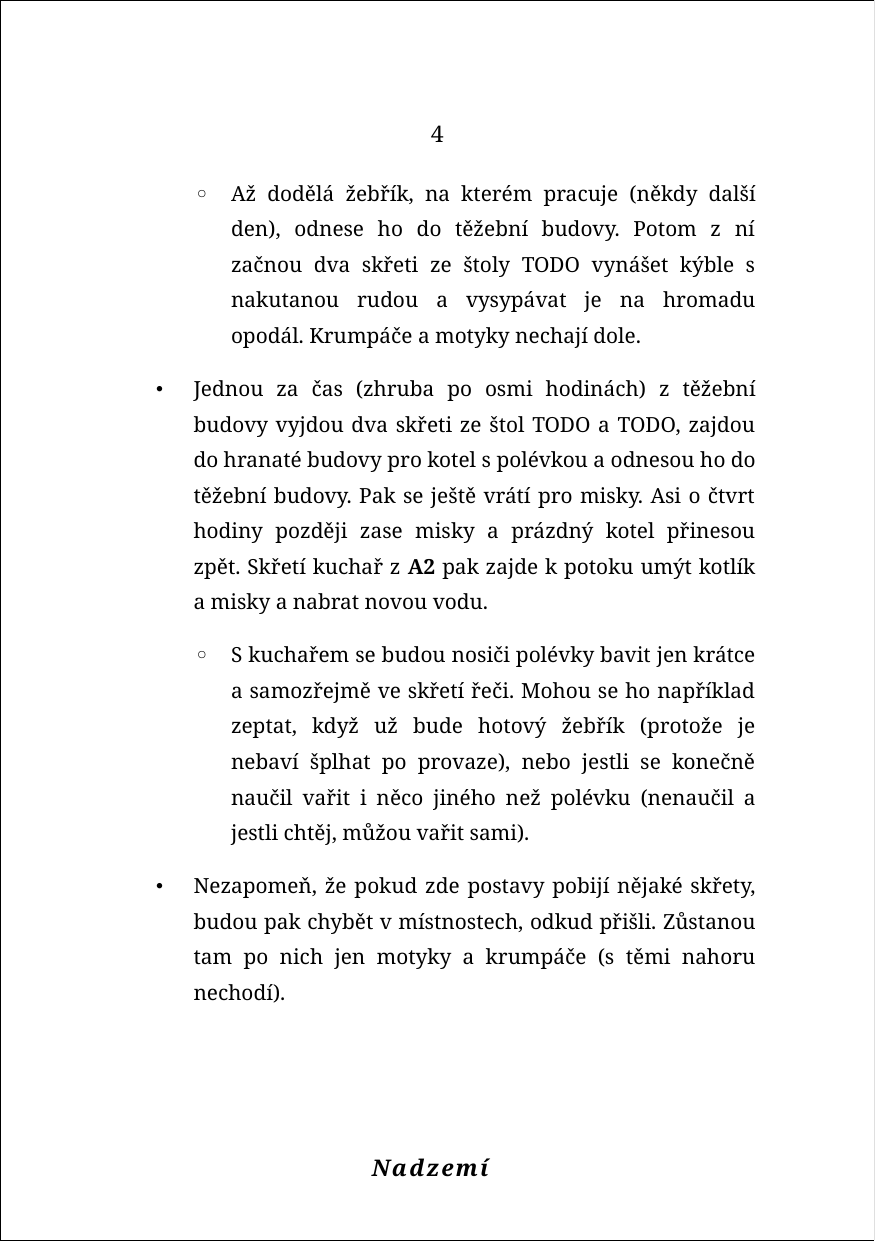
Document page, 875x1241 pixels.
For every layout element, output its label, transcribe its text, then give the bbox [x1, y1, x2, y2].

list S kuchařem se budou nosiči polévky bavit jen krátce a samozřejmě ve skřetí řeči. Mohou se ho například zeptat, když už bude hotový žebřík (protože je nebaví šplhat po provaze), nebo jestli se konečně naučil vařit i něco jiného než polévku (nenaučil a jestli chtěj, můžou vařit sami). [193, 641, 756, 847]
list Nezapomeň, že pokud zde postavy pobijí nějaké skřety, budou pak chybět v místnostech, odkud přišli. Zůstanou tam po nich jen motyky a krumpáče (s těmi nahoru nechodí). [156, 871, 756, 1006]
list Jednou za čas (zhruba po osmi hodinách) z těžební budovy vyjdou dva skřeti ze štol TODO a TODO, zajdou do hranaté budovy pro kotel s polévkou a odnesou ho do těžební budovy. Pak se ještě vrátí pro misky. Asi o čtvrt hodiny později zase misky a prázdný kotel přinesou zpět. Skřetí kuchař z A2 pak zajde k potoku umýt kotlík a misky a nabrat novou vodu. [156, 374, 756, 616]
list Až dodělá žebřík, na kterém pracuje (někdy další den), odnese ho do těžební budovy. Potom z ní začnou dva skřeti ze štoly TODO vynášet kýble s nakutanou rudou a vysypávat je na hromadu opodál. Krumpáče a motyky nechají dole. [193, 179, 756, 349]
